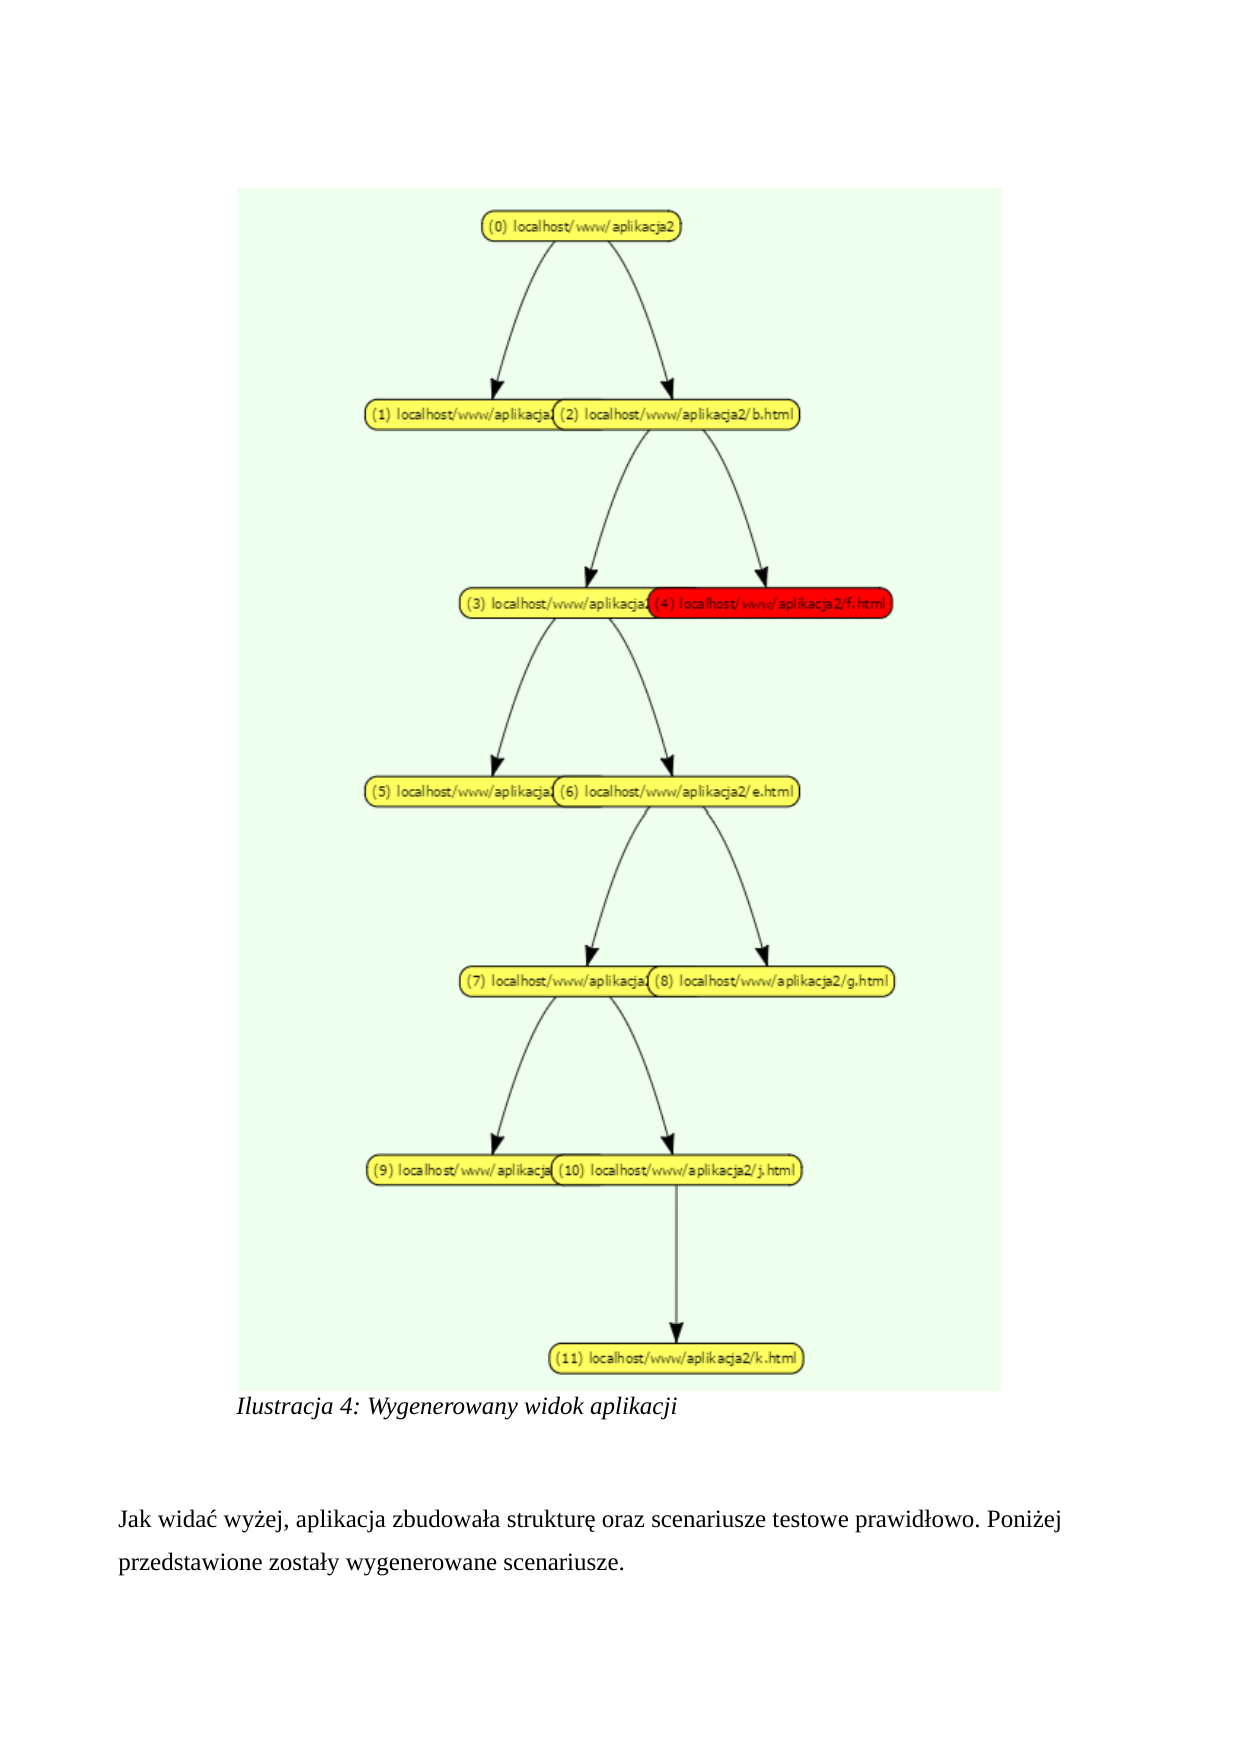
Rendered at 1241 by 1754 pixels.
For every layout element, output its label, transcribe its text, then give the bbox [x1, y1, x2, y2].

text Ilustracja 4: Wygenerowany widok aplikacji [236, 189, 1004, 1419]
text Jak widać wyżej, aplikacja zbudowała strukturę oraz scenariusze testowe prawidłowo. Poniżej przedstawione zostały wygenerowane scenariusze. [118, 1504, 1122, 1576]
picture [238, 188, 1003, 1391]
